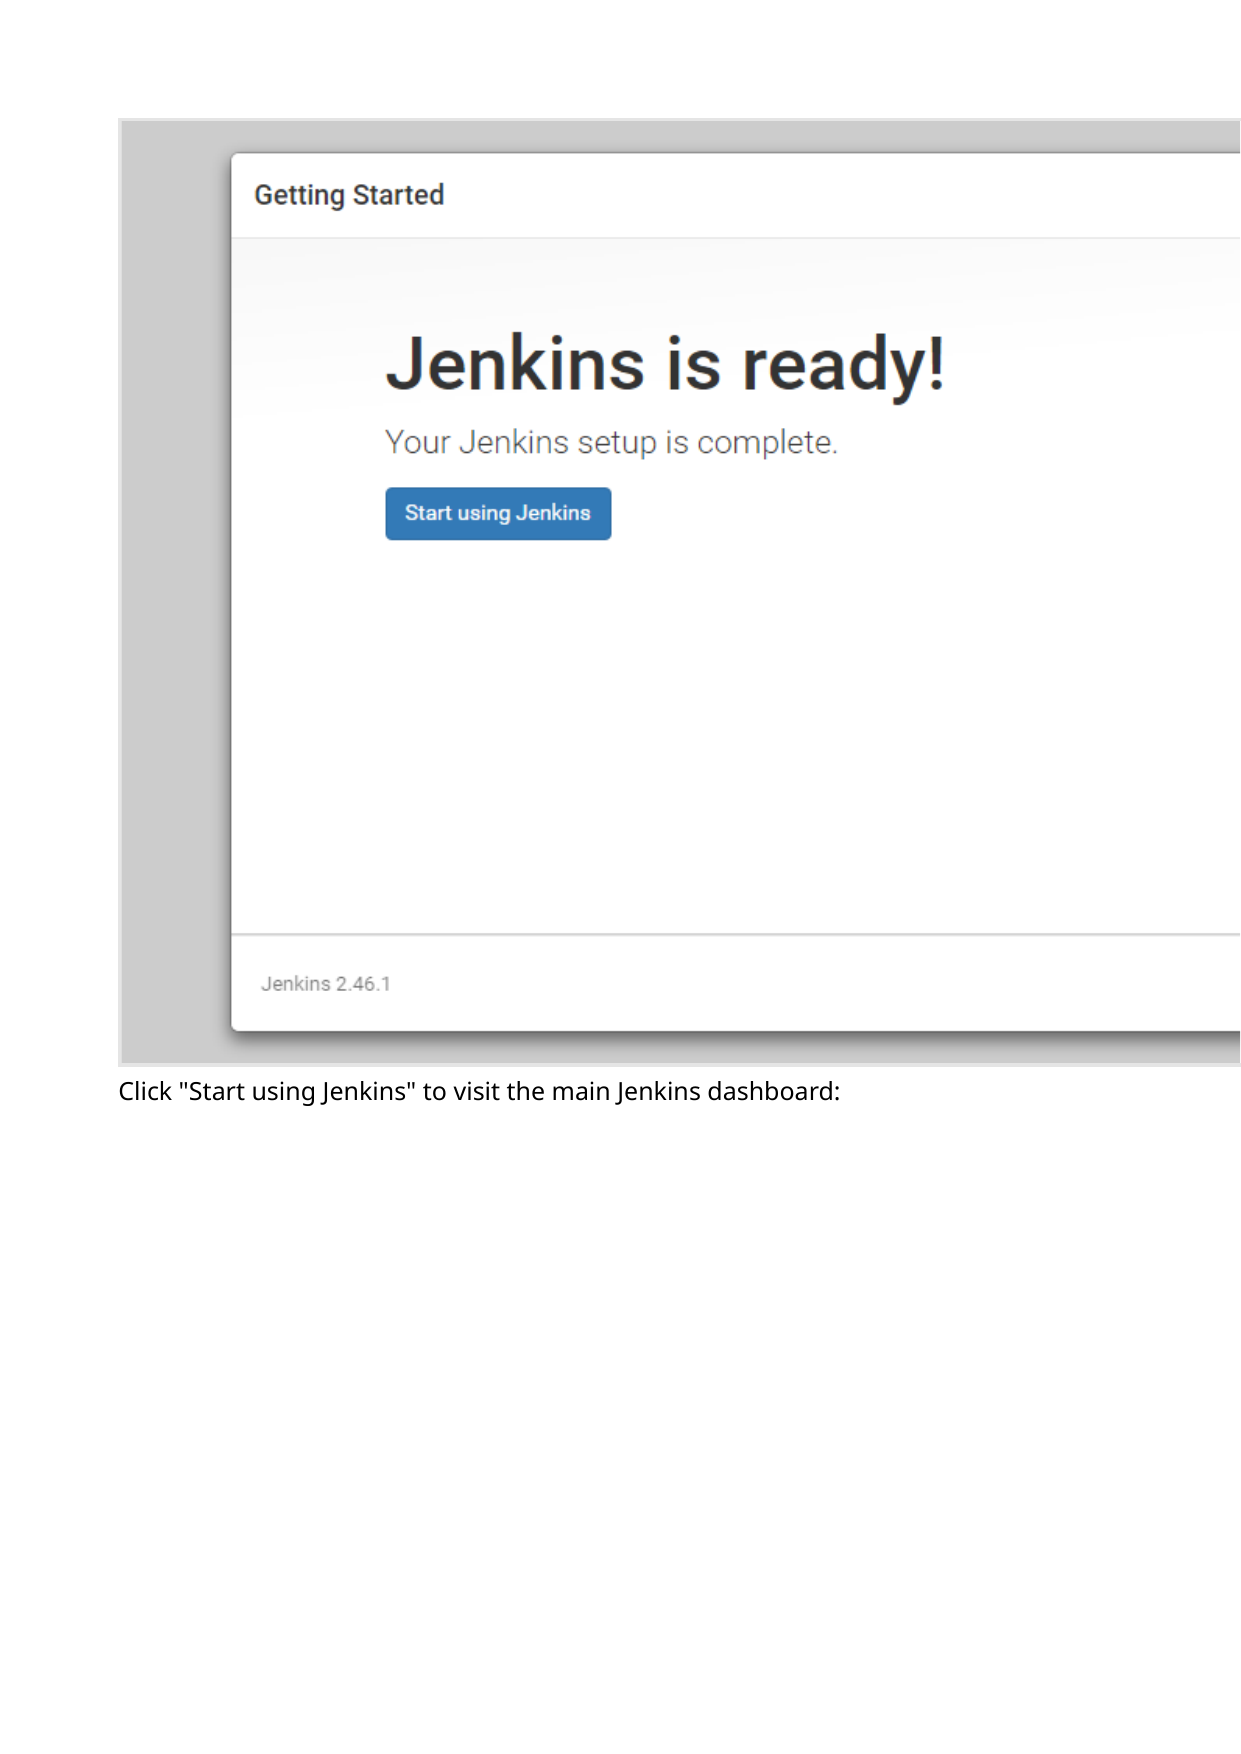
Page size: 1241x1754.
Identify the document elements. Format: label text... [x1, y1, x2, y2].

picture [121, 121, 1241, 1063]
text Click "Start using Jenkins" to visit the main Jenkins dashboard: [118, 1067, 1122, 1107]
